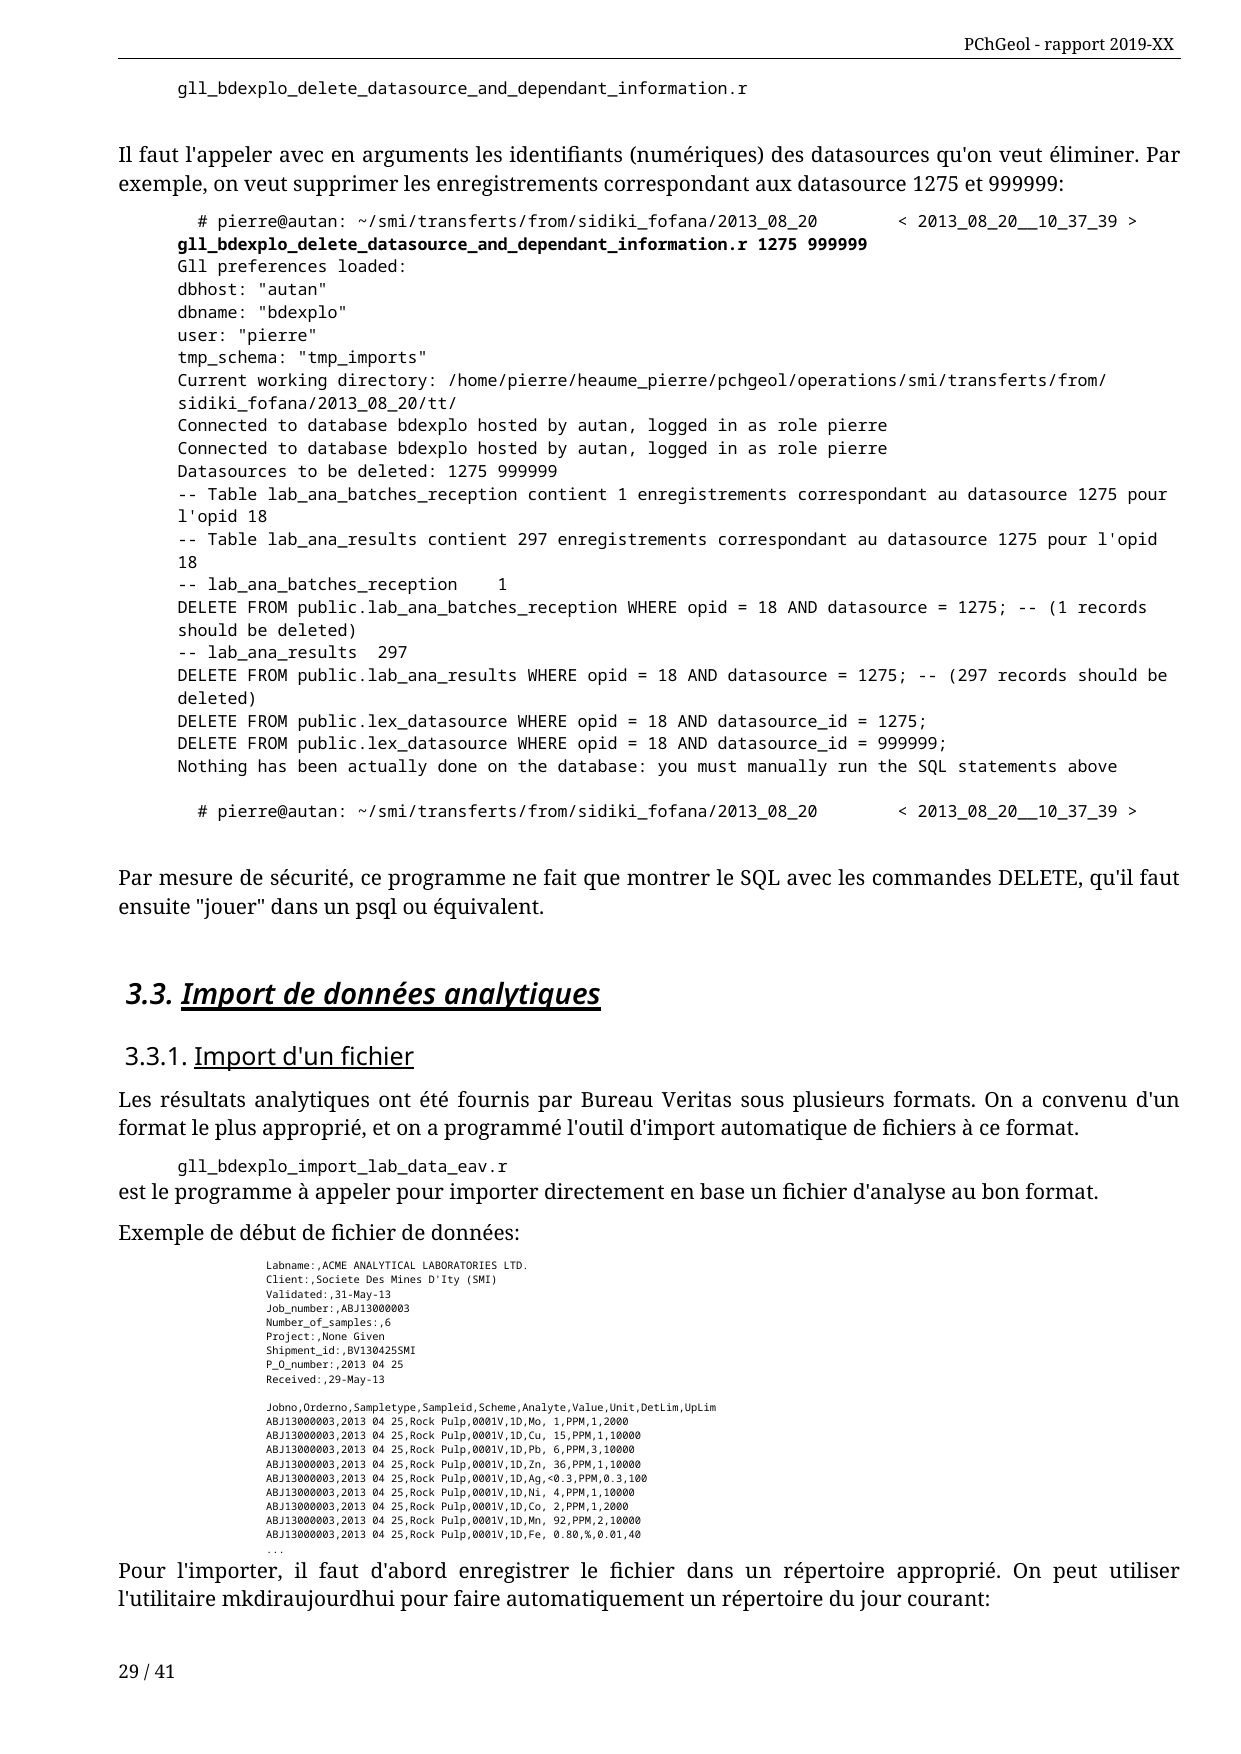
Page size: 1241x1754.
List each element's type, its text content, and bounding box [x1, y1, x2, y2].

text ABJ13000003,2013 04 25,Rock Pulp,0001V,1D,Zn, 36,PPM,1,10000 [266, 1457, 1181, 1471]
text Les résultats analytiques ont été fournis par Bureau Veritas sous plusieurs formats. On a convenu d'un format le plus approprié, et on a programmé l'outil d'import automatique de fichiers à ce format. [118, 1085, 1181, 1142]
text Connected to database bdexplo hosted by autan, logged in as role pierre [177, 414, 1181, 437]
text ABJ13000003,2013 04 25,Rock Pulp,0001V,1D,Mo, 1,PPM,1,2000 [266, 1414, 1181, 1428]
text Received:,29-May-13 [266, 1372, 1181, 1386]
text Job_number:,ABJ13000003 [266, 1301, 1181, 1315]
text -- lab_ana_batches_reception 1 [177, 573, 1181, 596]
text user: "pierre" [177, 323, 1181, 346]
text dbhost: "autan" [177, 278, 1181, 300]
text tmp_schema: "tmp_imports" [177, 346, 1181, 368]
text Project:,None Given [266, 1329, 1181, 1343]
text Jobno,Orderno,Sampletype,Sampleid,Scheme,Analyte,Value,Unit,DetLim,UpLim [266, 1400, 1181, 1414]
text DELETE FROM public.lab_ana_batches_reception WHERE opid = 18 AND datasource = 1275; -- (1 records should be deleted) [177, 596, 1181, 641]
text ABJ13000003,2013 04 25,Rock Pulp,0001V,1D,Mn, 92,PPM,2,10000 [266, 1513, 1181, 1528]
text Par mesure de sécurité, ce programme ne fait que montrer le SQL avec les commandes DELETE, qu'il faut ensuite "jouer" dans un psql ou équivalent. [118, 863, 1181, 920]
text ABJ13000003,2013 04 25,Rock Pulp,0001V,1D,Cu, 15,PPM,1,10000 [266, 1428, 1181, 1443]
text ABJ13000003,2013 04 25,Rock Pulp,0001V,1D,Fe, 0.80,%,0.01,40 [266, 1528, 1181, 1542]
subtitle Import d'un fichier [118, 1038, 1181, 1072]
text Il faut l'appeler avec en arguments les identifiants (numériques) des datasources qu'on veut éliminer. Par exemple, on veut supprimer les enregistrements correspondant aux datasource 1275 et 999999: [118, 140, 1181, 197]
text Client:,Societe Des Mines D'Ity (SMI) [266, 1273, 1181, 1287]
text Validated:,31-May-13 [266, 1287, 1181, 1301]
text DELETE FROM public.lex_datasource WHERE opid = 18 AND datasource_id = 999999; [177, 732, 1181, 754]
text dbname: "bdexplo" [177, 300, 1181, 323]
text ... [266, 1542, 1181, 1556]
text -- Table lab_ana_batches_reception contient 1 enregistrements correspondant au datasource 1275 pour l'opid 18 [177, 482, 1181, 527]
text # pierre@autan: ~/smi/transferts/from/sidiki_fofana/2013_08_20 < 2013_08_20__10_37_39 > [177, 209, 1181, 232]
text Shipment_id:,BV130425SMI [266, 1343, 1181, 1358]
text ABJ13000003,2013 04 25,Rock Pulp,0001V,1D,Ni, 4,PPM,1,10000 [266, 1485, 1181, 1499]
text gll_bdexplo_import_lab_data_eav.r [177, 1154, 1181, 1177]
text # pierre@autan: ~/smi/transferts/from/sidiki_fofana/2013_08_20 < 2013_08_20__10_37_39 > [177, 800, 1181, 823]
text P_O_number:,2013 04 25 [266, 1358, 1181, 1372]
text DELETE FROM public.lab_ana_results WHERE opid = 18 AND datasource = 1275; -- (297 records should be deleted) [177, 664, 1181, 709]
text Nothing has been actually done on the database: you must manually run the SQL statements above [177, 754, 1181, 777]
text est le programme à appeler pour importer directement en base un fichier d'analyse au bon format. [118, 1177, 1181, 1205]
text -- lab_ana_results 297 [177, 641, 1181, 664]
text ABJ13000003,2013 04 25,Rock Pulp,0001V,1D,Pb, 6,PPM,3,10000 [266, 1443, 1181, 1457]
text Current working directory: /home/pierre/heaume_pierre/pchgeol/operations/smi/transferts/from/sidiki_fofana/2013_08_20/tt/ [177, 368, 1181, 414]
text Number_of_samples:,6 [266, 1315, 1181, 1329]
text Labname:,ACME ANALYTICAL LABORATORIES LTD. [266, 1258, 1181, 1273]
text Pour l'importer, il faut d'abord enregistrer le fichier dans un répertoire approprié. On peut utiliser l'utilitaire mkdiraujourdhui pour faire automatiquement un répertoire du jour courant: [118, 1556, 1181, 1613]
text gll_bdexplo_delete_datasource_and_dependant_information.r 1275 999999 [177, 232, 1181, 255]
text ABJ13000003,2013 04 25,Rock Pulp,0001V,1D,Ag,<0.3,PPM,0.3,100 [266, 1471, 1181, 1485]
text -- Table lab_ana_results contient 297 enregistrements correspondant au datasource 1275 pour l'opid 18 [177, 527, 1181, 573]
text ABJ13000003,2013 04 25,Rock Pulp,0001V,1D,Co, 2,PPM,1,2000 [266, 1499, 1181, 1513]
subtitle Import de données analytiques [118, 974, 1181, 1013]
text Connected to database bdexplo hosted by autan, logged in as role pierre [177, 437, 1181, 459]
text Exemple de début de fichier de données: [118, 1218, 1181, 1246]
text Datasources to be deleted: 1275 999999 [177, 459, 1181, 482]
text DELETE FROM public.lex_datasource WHERE opid = 18 AND datasource_id = 1275; [177, 709, 1181, 732]
text gll_bdexplo_delete_datasource_and_dependant_information.r [177, 77, 1181, 99]
text Gll preferences loaded: [177, 255, 1181, 278]
